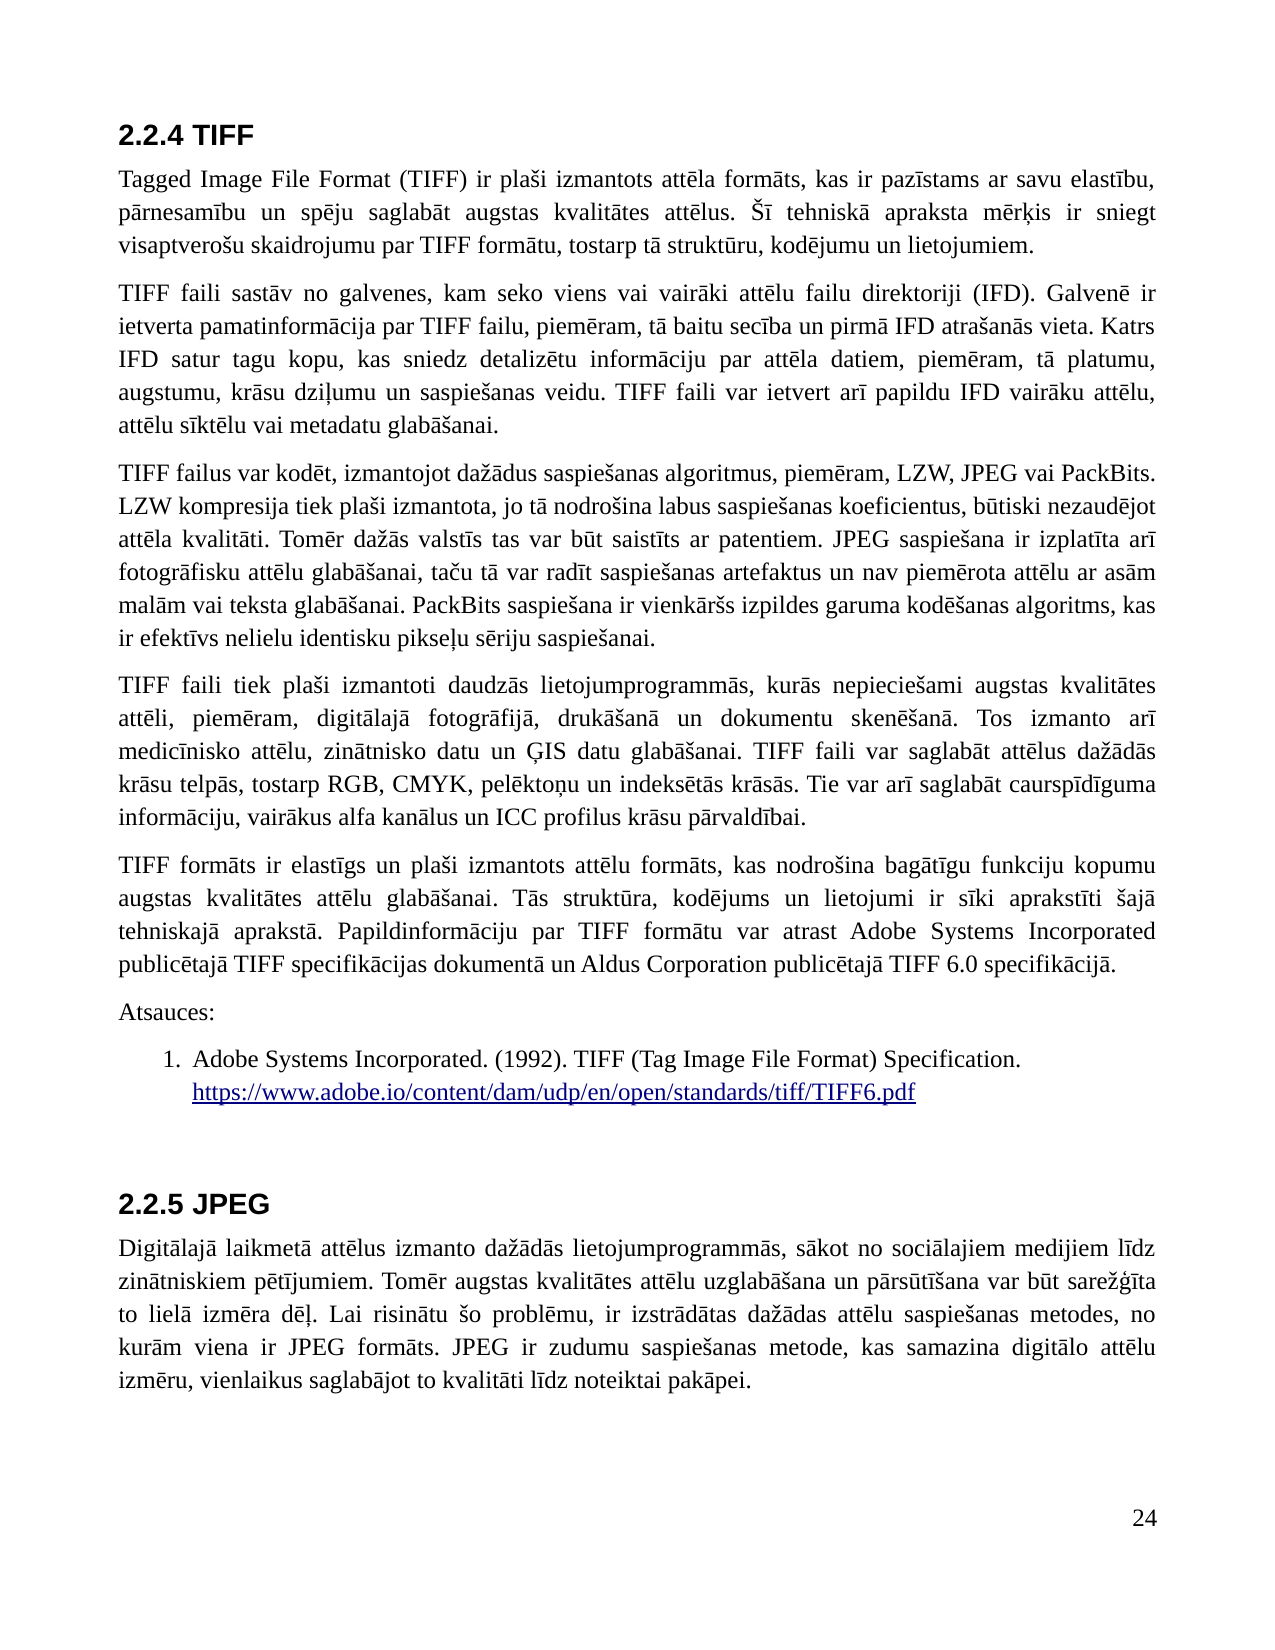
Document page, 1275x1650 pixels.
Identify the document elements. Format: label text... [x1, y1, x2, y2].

text Digitālajā laikmetā attēlus izmanto dažādās lietojumprogrammās, sākot no sociālajiem medijiem līdz zinātniskiem pētījumiem. Tomēr augstas kvalitātes attēlu uzglabāšana un pārsūtīšana var būt sarežģīta to lielā izmēra dēļ. Lai risinātu šo problēmu, ir izstrādātas dažādas attēlu saspiešanas metodes, no kurām viena ir JPEG formāts. JPEG ir zudumu saspiešanas metode, kas samazina digitālo attēlu izmēru, vienlaikus saglabājot to kvalitāti līdz noteiktai pakāpei. [118, 1233, 1157, 1394]
text TIFF faili tiek plaši izmantoti daudzās lietojumprogrammās, kurās nepieciešami augstas kvalitātes attēli, piemēram, digitālajā fotogrāfijā, drukāšanā un dokumentu skenēšanā. Tos izmanto arī medicīnisko attēlu, zinātnisko datu un ĢIS datu glabāšanai. TIFF faili var saglabāt attēlus dažādās krāsu telpās, tostarp RGB, CMYK, pelēktoņu un indeksētās krāsās. Tie var arī saglabāt caurspīdīguma informāciju, vairākus alfa kanālus un ICC profilus krāsu pārvaldībai. [118, 670, 1157, 831]
subtitle TIFF [118, 118, 1157, 152]
list Adobe Systems Incorporated. (1992). TIFF (Tag Image File Format) Specification. https://www.adobe.io/content/dam/udp/en/open/standards/tiff/TIFF6.pdf [162, 1044, 1157, 1106]
text Tagged Image File Format (TIFF) ir plaši izmantots attēla formāts, kas ir pazīstams ar savu elastību, pārnesamību un spēju saglabāt augstas kvalitātes attēlus. Šī tehniskā apraksta mērķis ir sniegt visaptverošu skaidrojumu par TIFF formātu, tostarp tā struktūru, kodējumu un lietojumiem. [118, 164, 1157, 259]
subtitle JPEG [118, 1187, 1157, 1221]
text Atsauces: [118, 997, 1157, 1026]
text TIFF formāts ir elastīgs un plaši izmantots attēlu formāts, kas nodrošina bagātīgu funkciju kopumu augstas kvalitātes attēlu glabāšanai. Tās struktūra, kodējums un lietojumi ir sīki aprakstīti šajā tehniskajā aprakstā. Papildinformāciju par TIFF formātu var atrast Adobe Systems Incorporated publicētajā TIFF specifikācijas dokumentā un Aldus Corporation publicētajā TIFF 6.0 specifikācijā. [118, 850, 1157, 978]
text TIFF failus var kodēt, izmantojot dažādus saspiešanas algoritmus, piemēram, LZW, JPEG vai PackBits. LZW kompresija tiek plaši izmantota, jo tā nodrošina labus saspiešanas koeficientus, būtiski nezaudējot attēla kvalitāti. Tomēr dažās valstīs tas var būt saistīts ar patentiem. JPEG saspiešana ir izplatīta arī fotogrāfisku attēlu glabāšanai, taču tā var radīt saspiešanas artefaktus un nav piemērota attēlu ar asām malām vai teksta glabāšanai. PackBits saspiešana ir vienkāršs izpildes garuma kodēšanas algoritms, kas ir efektīvs nelielu identisku pikseļu sēriju saspiešanai. [118, 458, 1157, 652]
text TIFF faili sastāv no galvenes, kam seko viens vai vairāki attēlu failu direktoriji (IFD). Galvenē ir ietverta pamatinformācija par TIFF failu, piemēram, tā baitu secība un pirmā IFD atrašanās vieta. Katrs IFD satur tagu kopu, kas sniedz detalizētu informāciju par attēla datiem, piemēram, tā platumu, augstumu, krāsu dziļumu un saspiešanas veidu. TIFF faili var ietvert arī papildu IFD vairāku attēlu, attēlu sīktēlu vai metadatu glabāšanai. [118, 278, 1157, 439]
